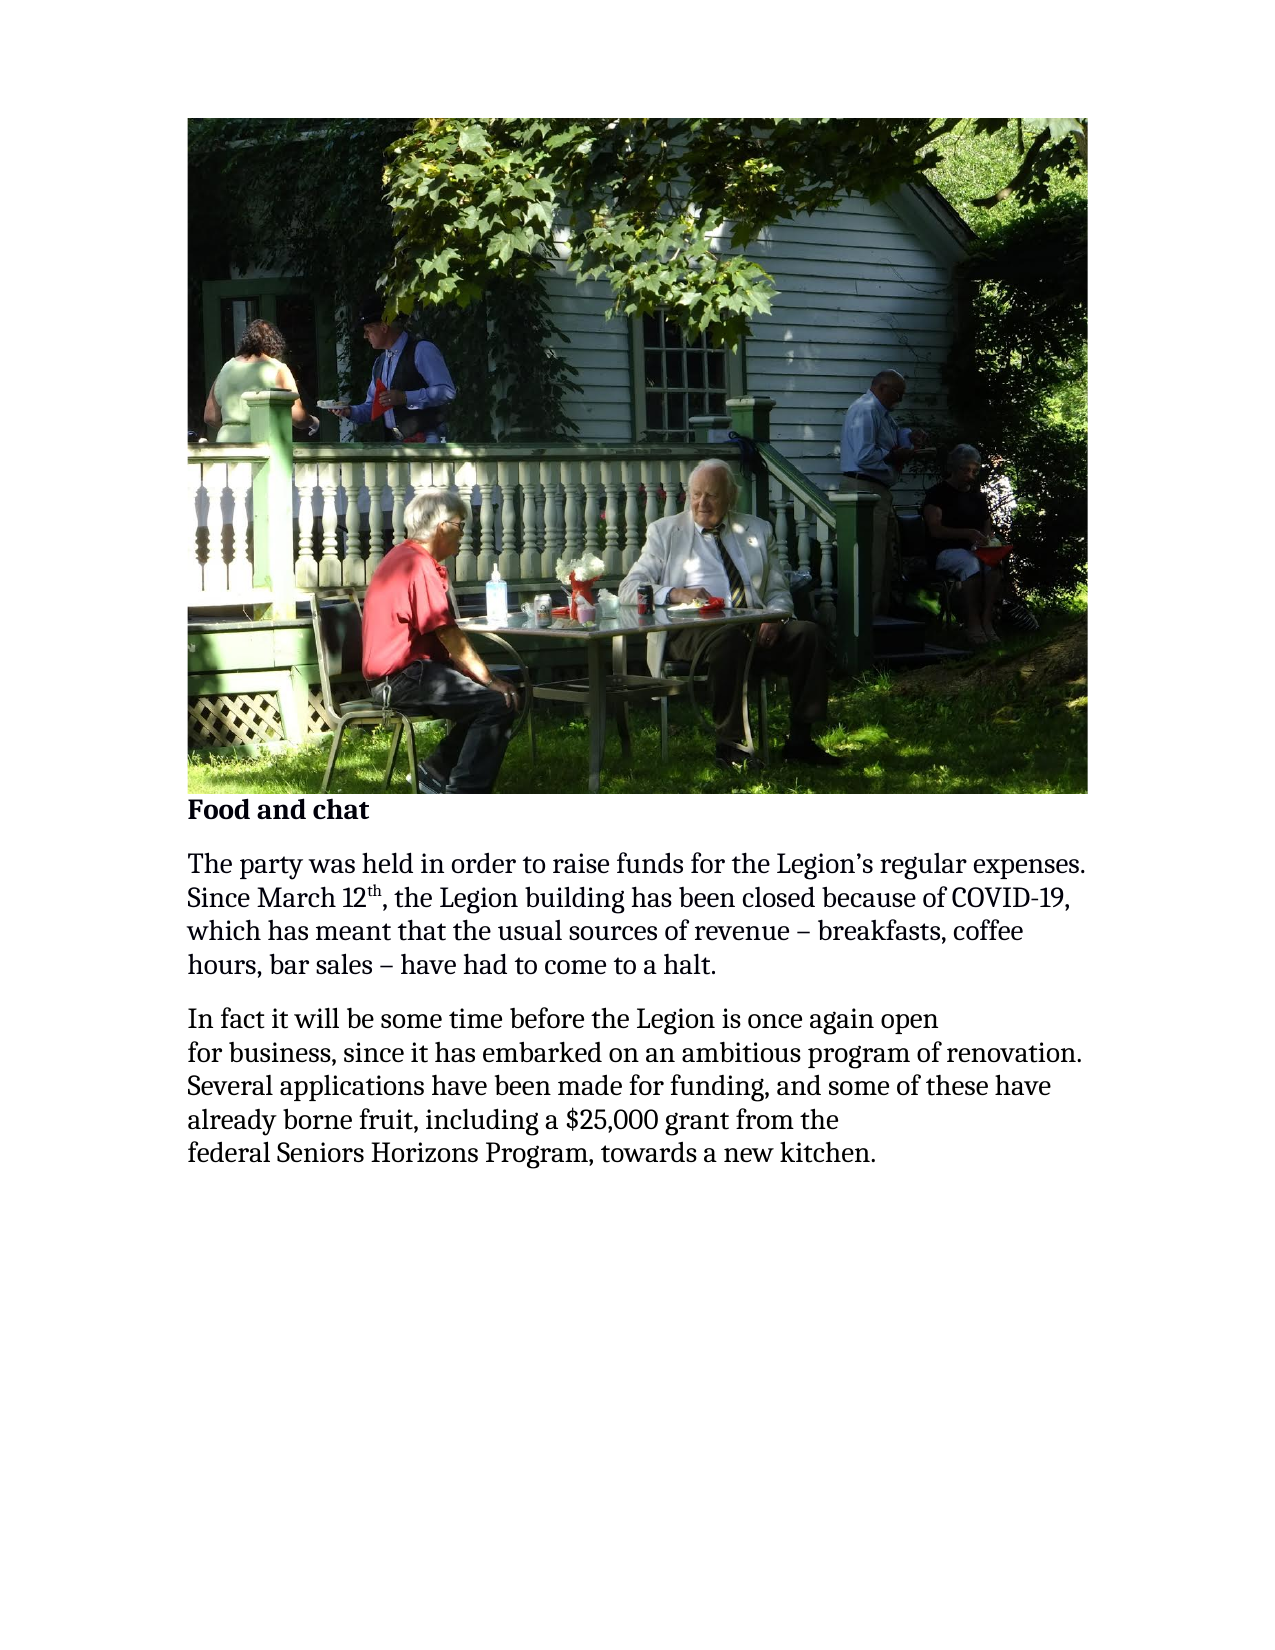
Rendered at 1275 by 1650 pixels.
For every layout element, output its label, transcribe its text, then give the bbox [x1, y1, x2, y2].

text federal Seniors Horizons Program, towards a new kitchen. [187, 1137, 1087, 1170]
text Food and chat [187, 794, 1087, 827]
text In fact it will be some time before the Legion is once again open [187, 1002, 1087, 1036]
text The party was held in order to raise funds for the Legion’s regular expenses. Since March 12th, the Legion building has been closed because of COVID-19, which has meant that the usual sources of revenue – breakfasts, coffee hours, bar sales – have had to come to a halt. [187, 847, 1087, 982]
text for business, since it has embarked on an ambitious program of renovation. Several applications have been made for funding, and some of these have already borne fruit, including a $25,000 grant from the [187, 1036, 1087, 1137]
picture [187, 118, 1088, 794]
